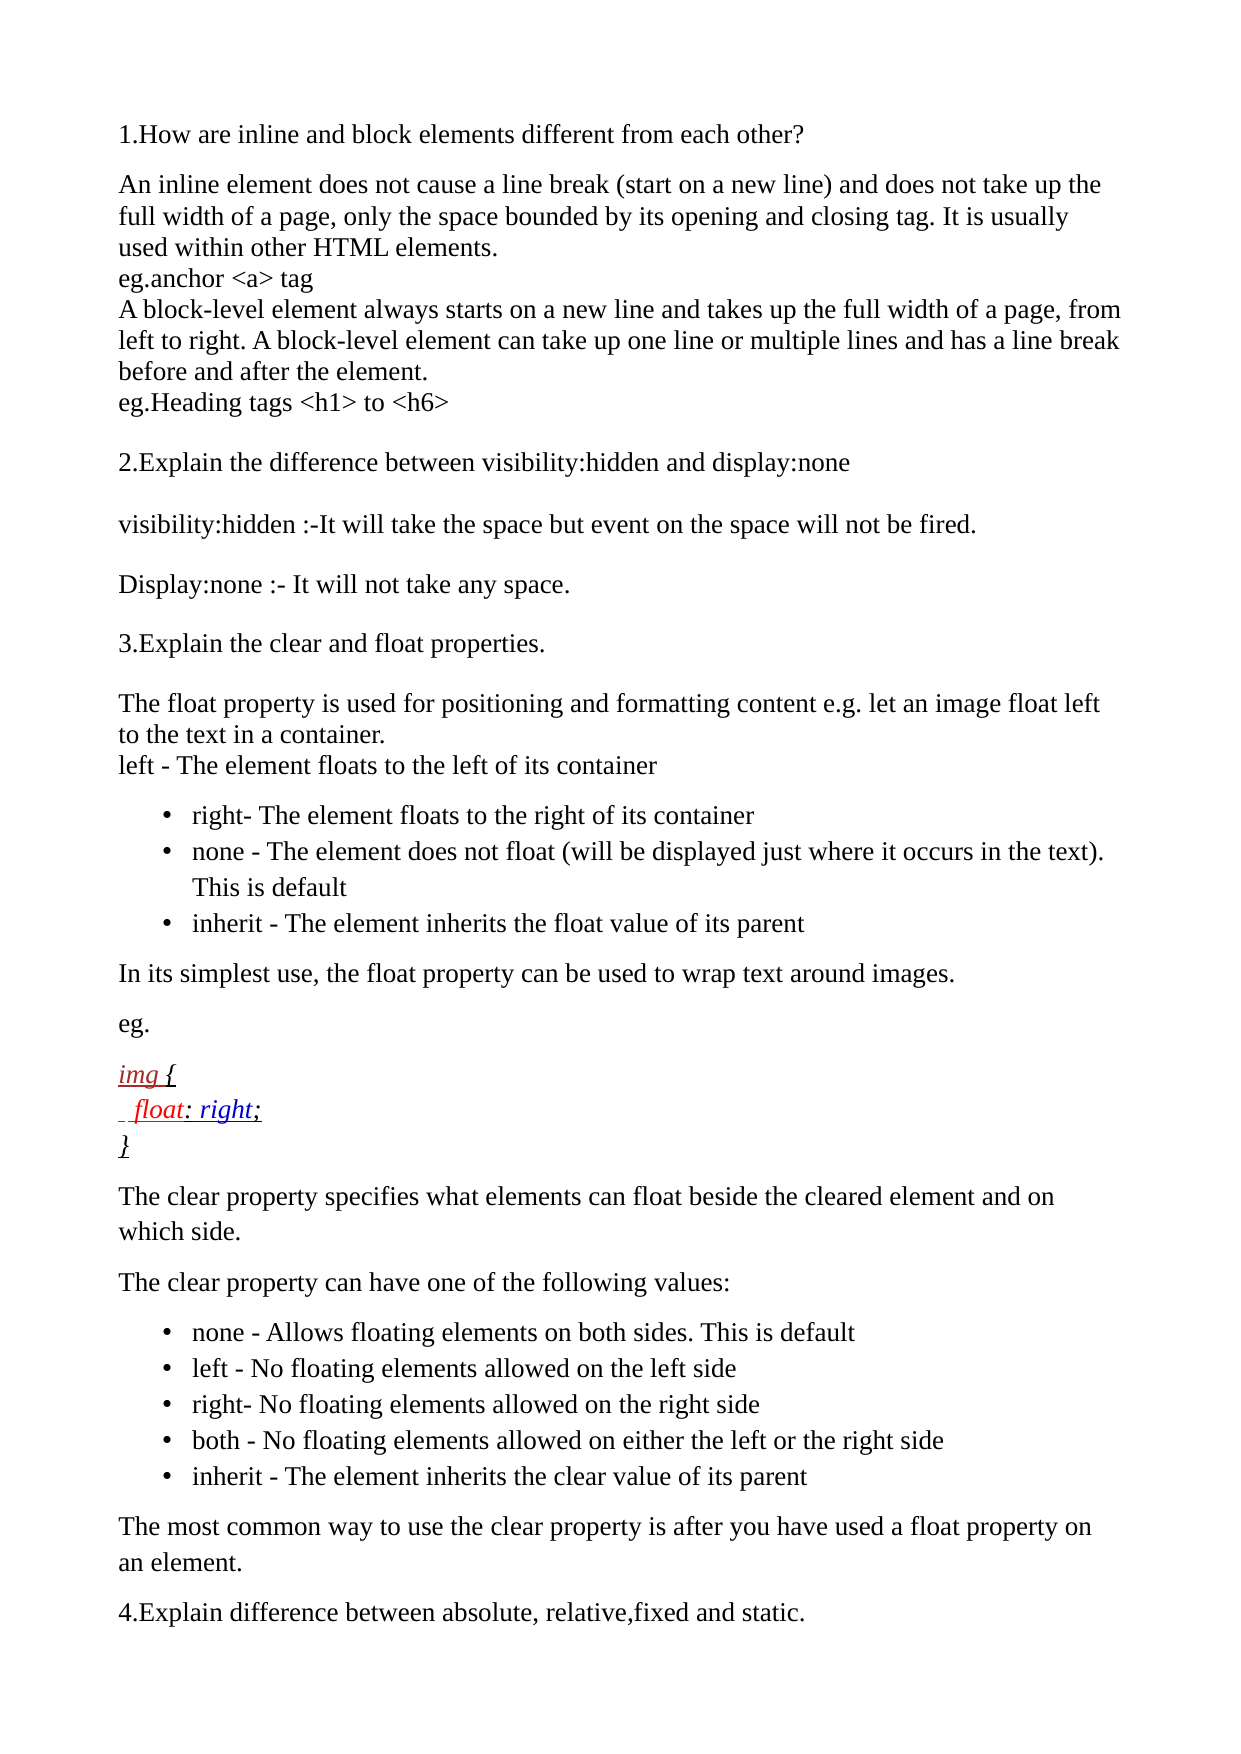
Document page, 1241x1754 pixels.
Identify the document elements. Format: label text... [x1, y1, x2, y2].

text Display:none :- It will not take any space. [118, 568, 1122, 599]
list inherit - The element inherits the clear value of its parent [162, 1460, 1122, 1491]
text The float property is used for positioning and formatting content e.g. let an image float left to the text in a container. [118, 687, 1122, 749]
list none - The element does not float (will be displayed just where it occurs in the text). This is default [162, 835, 1122, 902]
list right- The element floats to the right of its container [162, 799, 1122, 831]
text 2.Explain the difference between visibility:hidden and display:none [118, 446, 1122, 477]
text 4.Explain difference between absolute, relative,fixed and static. [118, 1596, 1122, 1627]
list left - No floating elements allowed on the left side [162, 1352, 1122, 1383]
text The clear property can have one of the following values: [118, 1266, 1122, 1297]
text An inline element does not cause a line break (start on a new line) and does not take up the full width of a page, only the space bounded by its opening and closing tag. It is usually used within other HTML elements. [118, 168, 1122, 262]
text visibility:hidden :-It will take the space but event on the space will not be fired. [118, 508, 1122, 539]
list inherit - The element inherits the float value of its parent [162, 907, 1122, 938]
text The most common way to use the clear property is after you have used a float property on an element. [118, 1510, 1122, 1577]
text The clear property specifies what elements can float beside the cleared element and on which side. [118, 1180, 1122, 1247]
text eg. [118, 1008, 1122, 1039]
text 3.Explain the clear and float properties. [118, 627, 1122, 658]
text eg.anchor <a> tag [118, 262, 1122, 293]
text img { float: right; } [118, 1058, 1122, 1161]
text eg.Heading tags <h1> to <h6> [118, 386, 1122, 418]
text In its simplest use, the float property can be used to wrap text around images. [118, 957, 1122, 988]
text 1.How are inline and block elements different from each other? [118, 118, 1122, 149]
text left - The element floats to the left of its container [118, 749, 1122, 780]
list none - Allows floating elements on both sides. This is default [162, 1316, 1122, 1347]
list right- No floating elements allowed on the right side [162, 1388, 1122, 1419]
list both - No floating elements allowed on either the left or the right side [162, 1424, 1122, 1455]
text A block-level element always starts on a new line and takes up the full width of a page, from left to right. A block-level element can take up one line or multiple lines and has a line break before and after the element. [118, 293, 1122, 386]
